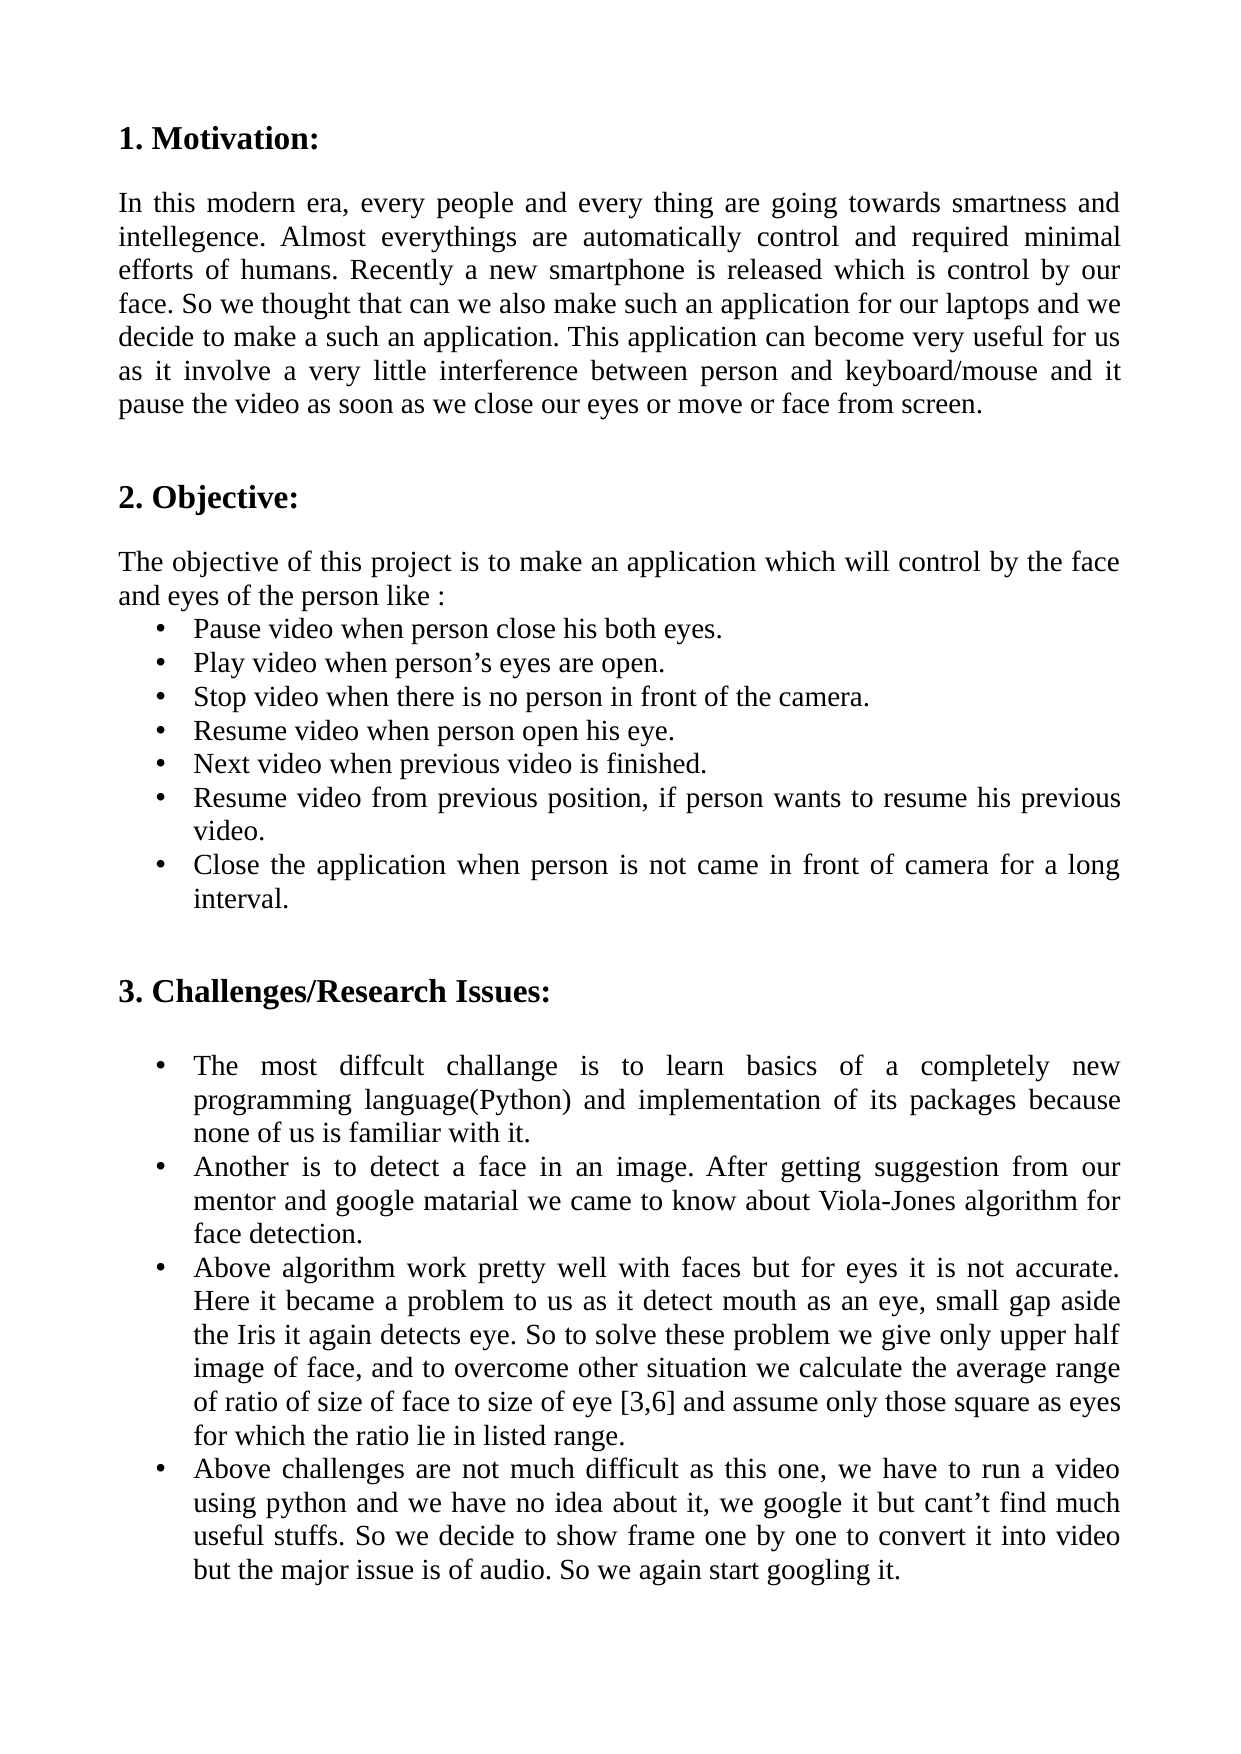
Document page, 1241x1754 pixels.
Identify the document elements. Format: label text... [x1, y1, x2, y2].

text In this modern era, every people and every thing are going towards smartness and intellegence. Almost everythings are automatically control and required minimal efforts of humans. Recently a new smartphone is released which is control by our face. So we thought that can we also make such an application for our laptops and we decide to make a such an application. This application can become very useful for us as it involve a very little interference between person and keyboard/mouse and it pause the video as soon as we close our eyes or move or face from screen. [118, 185, 1122, 420]
list Resume video from previous position, if person wants to resume his previous video. [156, 780, 1122, 847]
text 3. Challenges/Research Issues: [118, 972, 1122, 1010]
list Pause video when person close his both eyes. [156, 612, 1122, 645]
list Above algorithm work pretty well with faces but for eyes it is not accurate. Here it became a problem to us as it detect mouth as an eye, small gap aside the Iris it again detects eye. So to solve these problem we give only upper half image of face, and to overcome other situation we calculate the average range of ratio of size of face to size of eye [3,6] and assume only those square as eyes for which the ratio lie in listed range. [156, 1250, 1122, 1451]
list Stop video when there is no person in front of the camera. [156, 679, 1122, 713]
list Another is to detect a face in an image. After getting suggestion from our mentor and google matarial we came to know about Viola-Jones algorithm for face detection. [156, 1149, 1122, 1250]
text The objective of this project is to make an application which will control by the face and eyes of the person like : [118, 544, 1122, 612]
text 2. Objective: [118, 477, 1122, 516]
list Play video when person’s eyes are open. [156, 645, 1122, 679]
text 1. Motivation: [118, 118, 1122, 156]
list Resume video when person open his eye. [156, 713, 1122, 746]
list The most diffcult challange is to learn basics of a completely new programming language(Python) and implementation of its packages because none of us is familiar with it. [156, 1048, 1122, 1149]
list Close the application when person is not came in front of camera for a long interval. [156, 847, 1122, 914]
list Next video when previous video is finished. [156, 746, 1122, 780]
list Above challenges are not much difficult as this one, we have to run a video using python and we have no idea about it, we google it but cant’t find much useful stuffs. So we decide to show frame one by one to convert it into video but the major issue is of audio. So we again start googling it. [156, 1451, 1122, 1586]
